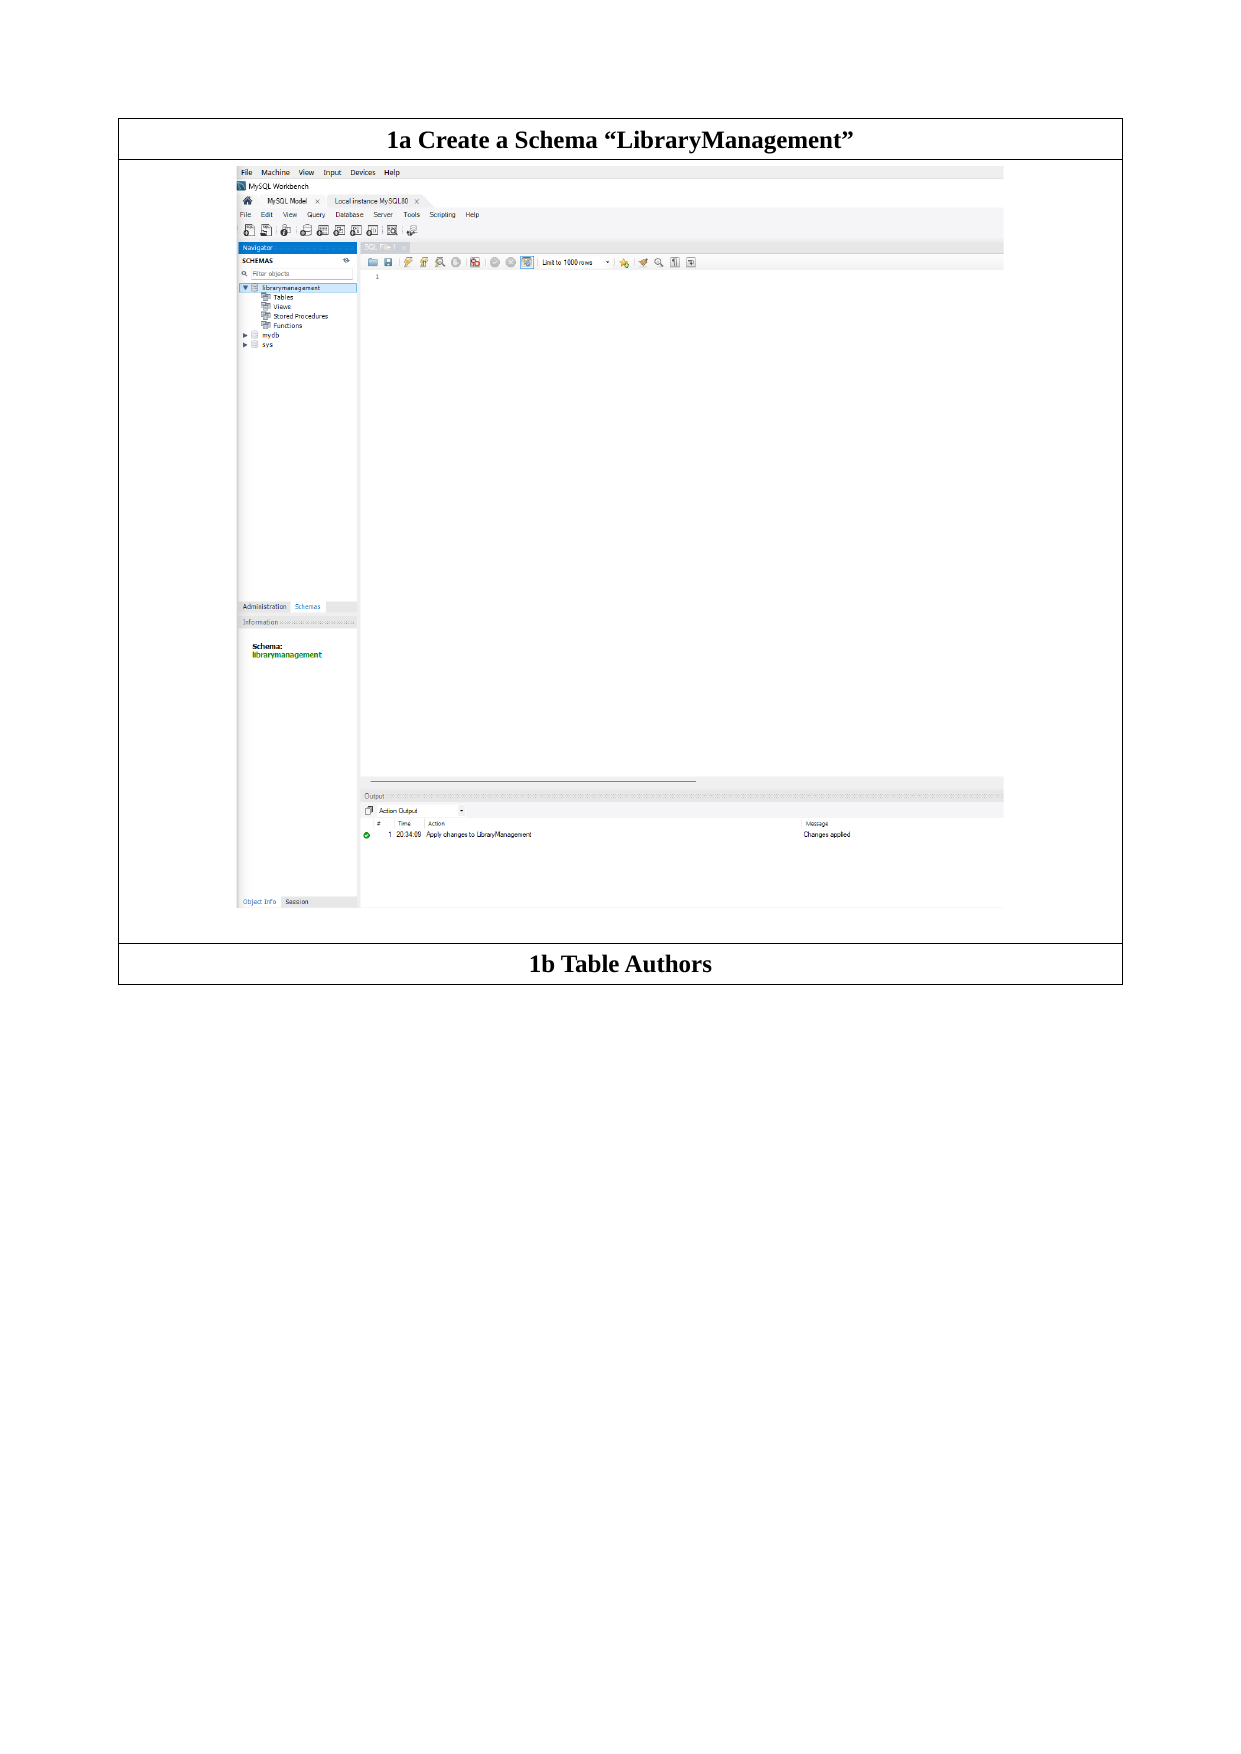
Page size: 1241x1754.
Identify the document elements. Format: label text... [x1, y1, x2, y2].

picture [236, 166, 1004, 908]
table_cell 1b Table Authors [119, 944, 1122, 984]
table_cell [119, 160, 1122, 942]
table_header 1a Create a Schema “LibraryManagement” [119, 119, 1122, 159]
